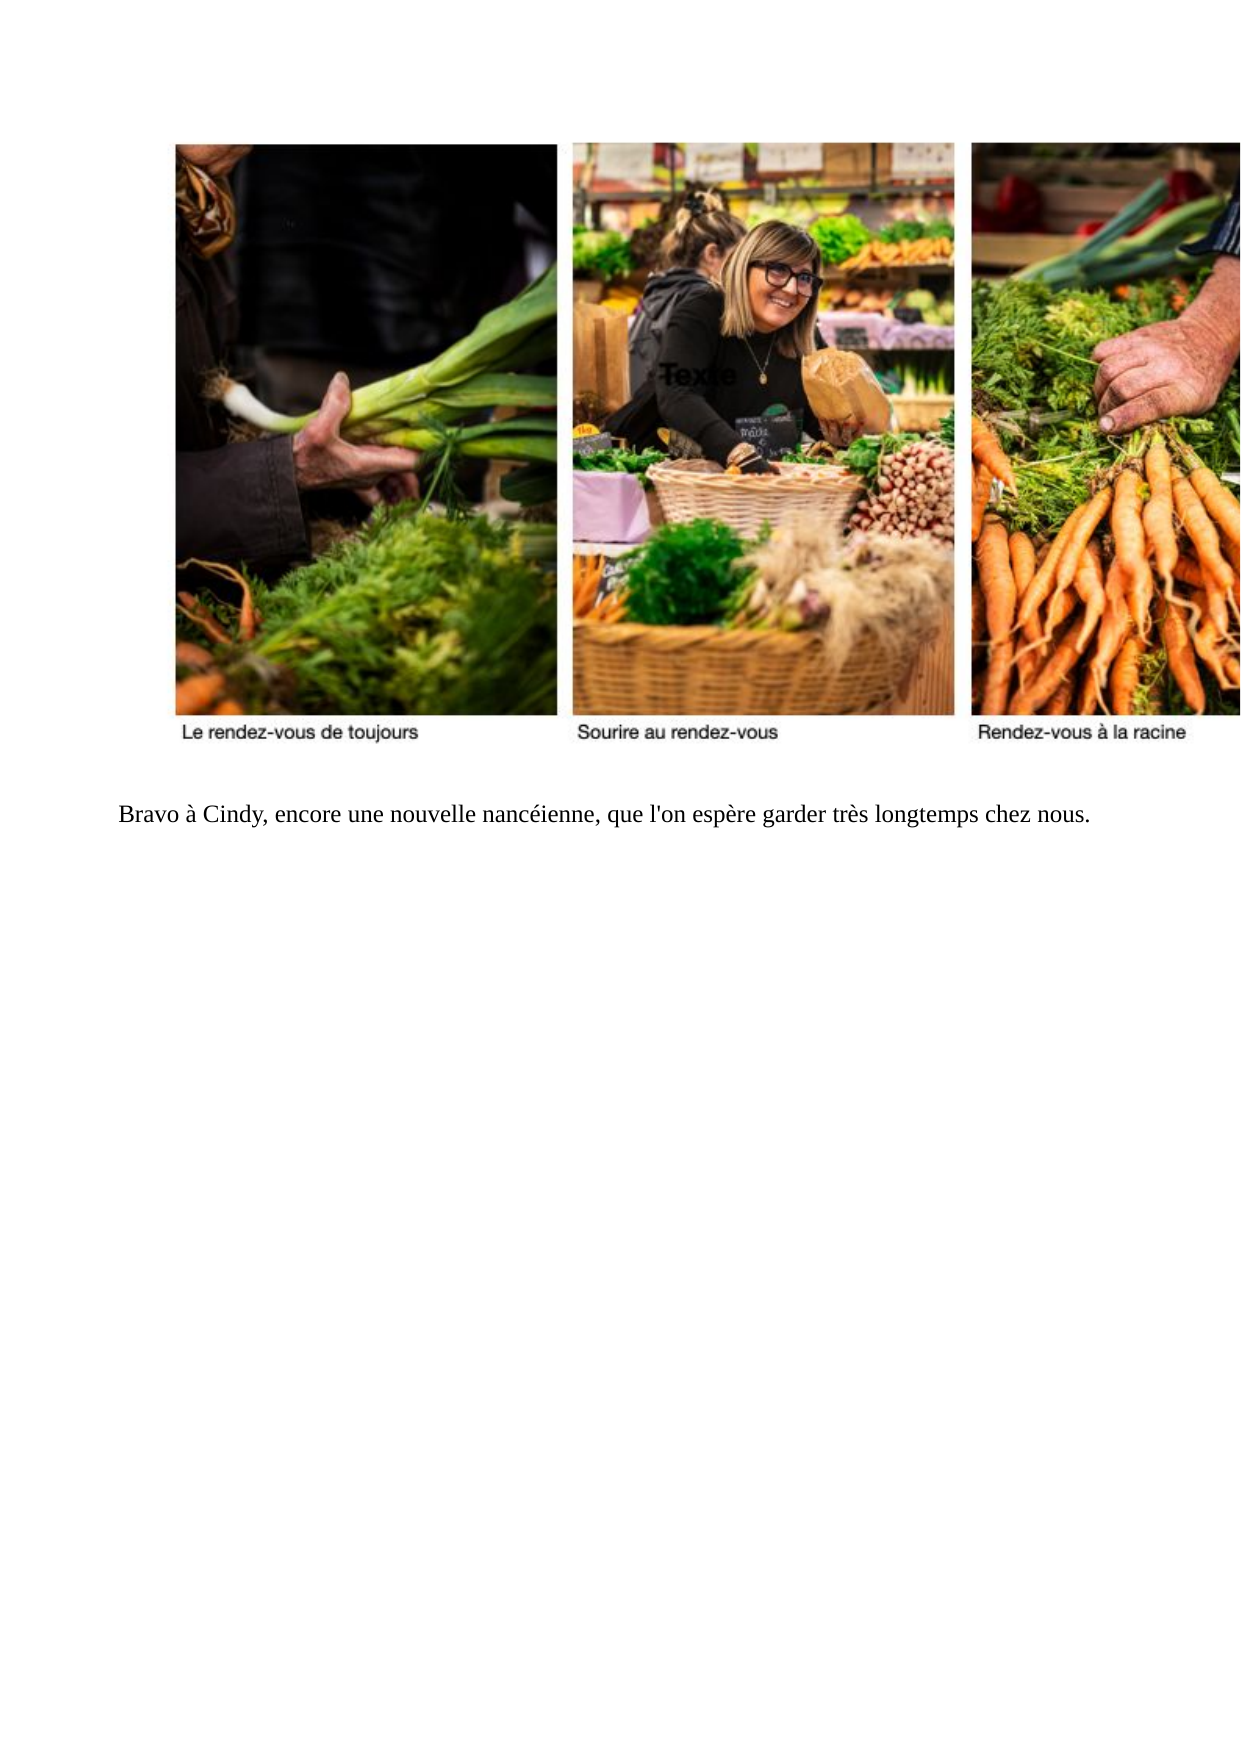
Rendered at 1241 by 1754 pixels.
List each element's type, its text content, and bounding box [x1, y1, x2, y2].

picture [118, 118, 1241, 775]
text Bravo à Cindy, encore une nouvelle nancéienne, que l'on espère garder très longtemps chez nous. [118, 799, 1122, 827]
